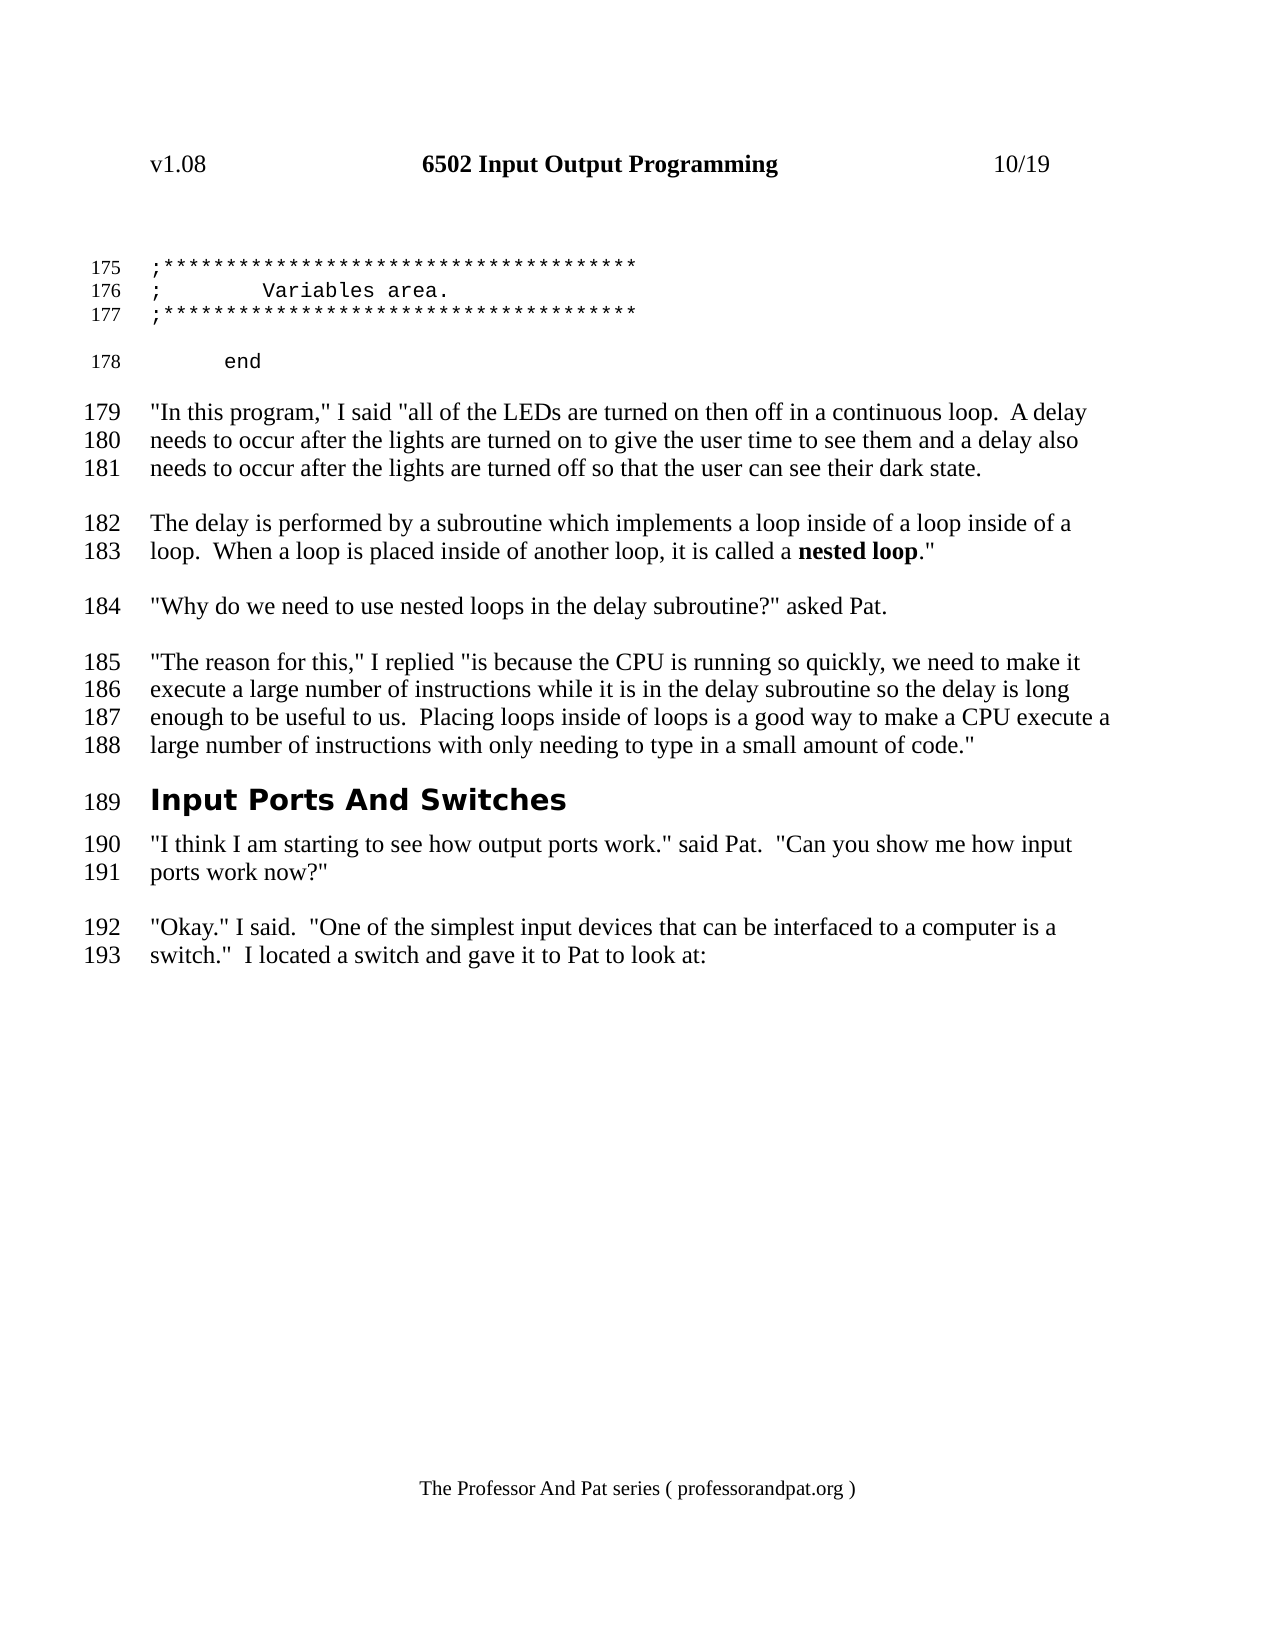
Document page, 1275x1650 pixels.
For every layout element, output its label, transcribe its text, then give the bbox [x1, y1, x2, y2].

text end [150, 351, 1125, 375]
text "Why do we need to use nested loops in the delay subroutine?" asked Pat. [150, 592, 1125, 620]
text "I think I am starting to see how output ports work." said Pat. "Can you show me how input ports work now?" [150, 830, 1125, 886]
text "Okay." I said. "One of the simplest input devices that can be interfaced to a computer is a switch." I located a switch and gave it to Pat to look at: [150, 913, 1125, 969]
text ; Variables area. [150, 281, 1125, 304]
text ;************************************** [150, 257, 1125, 281]
text "In this program," I said "all of the LEDs are turned on then off in a continuous loop. A delay needs to occur after the lights are turned on to give the user time to see them and a delay also needs to occur after the lights are turned off so that the user can see their dark state. [150, 398, 1125, 481]
text "The reason for this," I replied "is because the CPU is running so quickly, we need to make it execute a large number of instructions while it is in the delay subroutine so the delay is long enough to be useful to us. Placing loops inside of loops is a good way to make a CPU execute a large number of instructions with only needing to type in a small amount of code." [150, 648, 1125, 758]
text The delay is performed by a subroutine which implements a loop inside of a loop inside of a loop. When a loop is placed inside of another loop, it is called a nested loop." [150, 509, 1125, 564]
text ;************************************** [150, 304, 1125, 328]
subtitle Input Ports And Switches [150, 783, 1125, 818]
